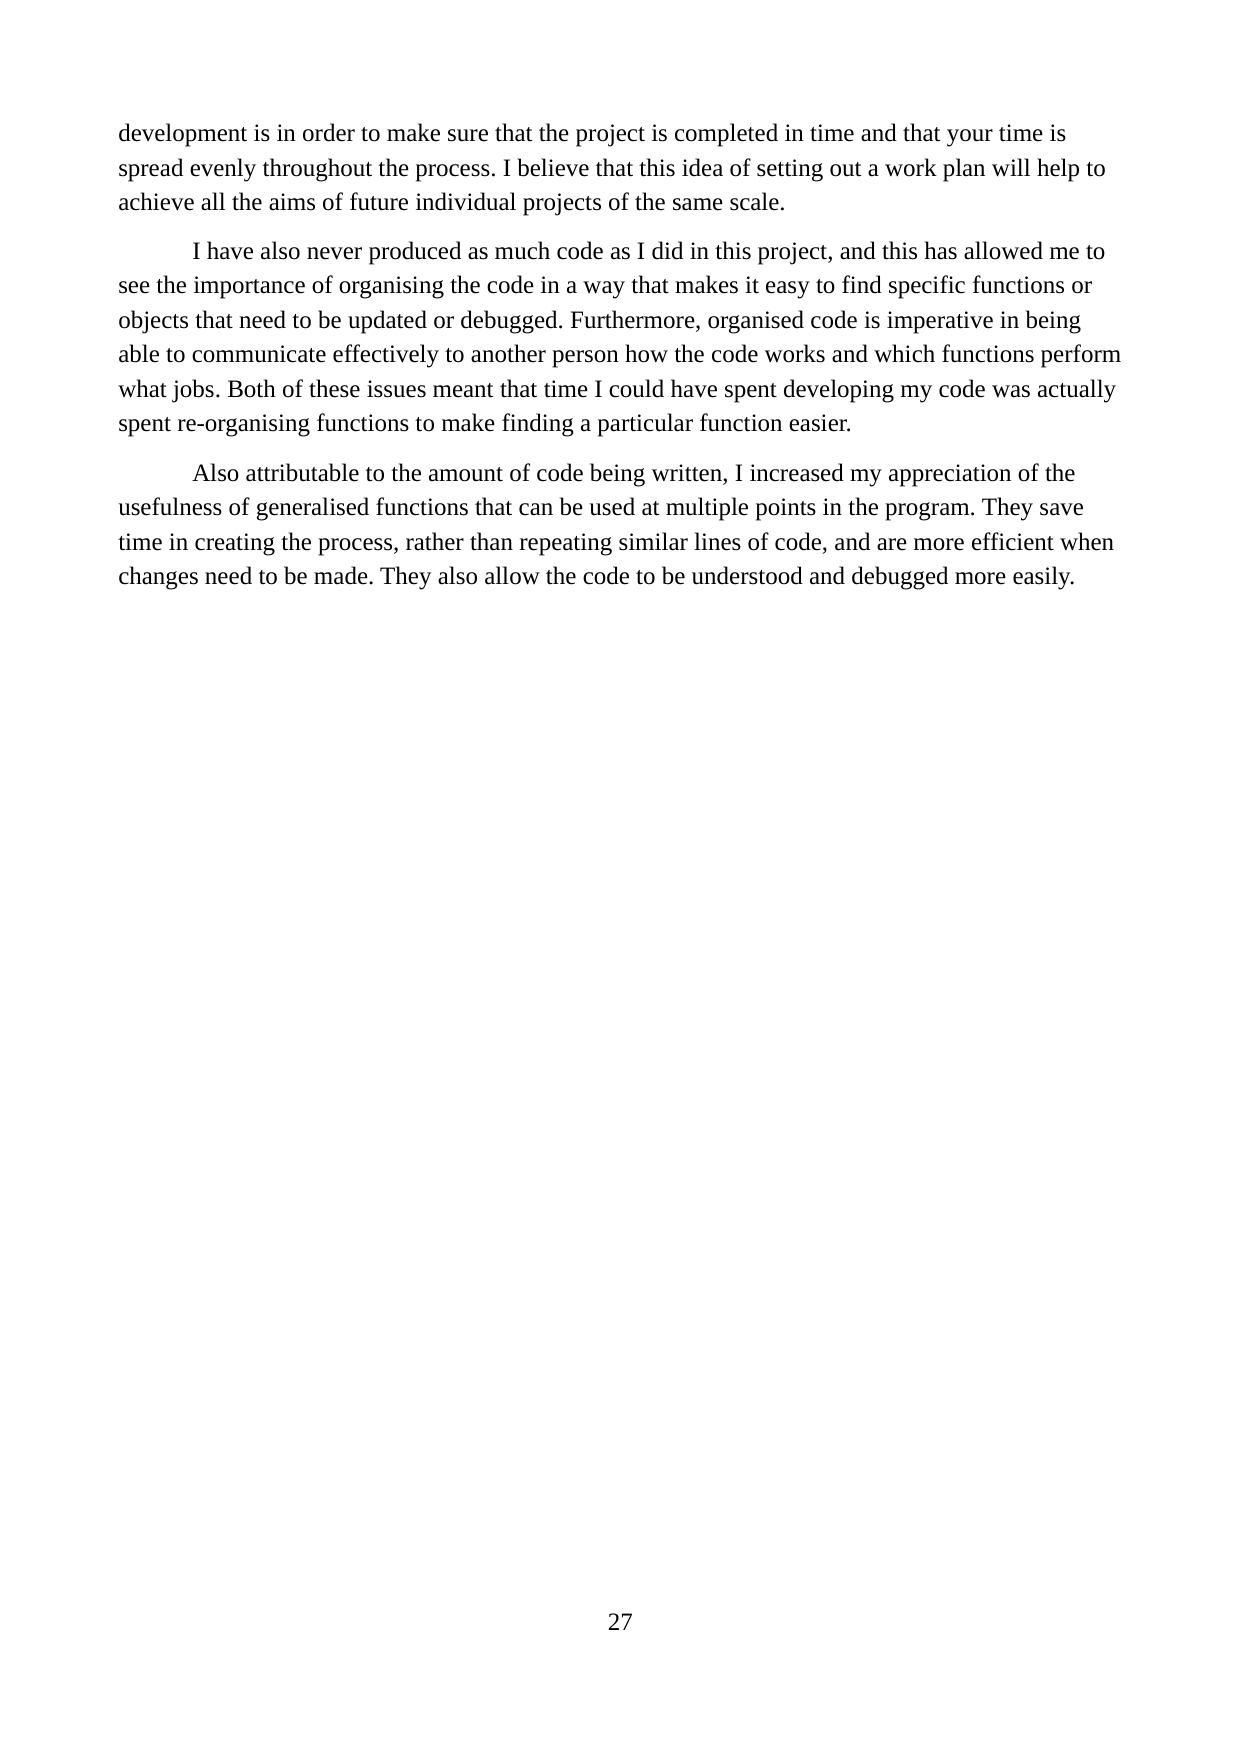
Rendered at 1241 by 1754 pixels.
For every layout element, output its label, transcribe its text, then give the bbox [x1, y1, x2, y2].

text I have also never produced as much code as I did in this project, and this has allowed me to see the importance of organising the code in a way that makes it easy to find specific functions or objects that need to be updated or debugged. Furthermore, organised code is imperative in being able to communicate effectively to another person how the code works and which functions perform what jobs. Both of these issues meant that time I could have spent developing my code was actually spent re-organising functions to make finding a particular function easier. [118, 236, 1122, 437]
text Also attributable to the amount of code being written, I increased my appreciation of the usefulness of generalised functions that can be used at multiple points in the program. They save time in creating the process, rather than repeating similar lines of code, and are more efficient when changes need to be made. They also allow the code to be understood and debugged more easily. [118, 458, 1122, 590]
text development is in order to make sure that the project is completed in time and that your time is spread evenly throughout the process. I believe that this idea of setting out a work plan will help to achieve all the aims of future individual projects of the same scale. [118, 118, 1122, 216]
